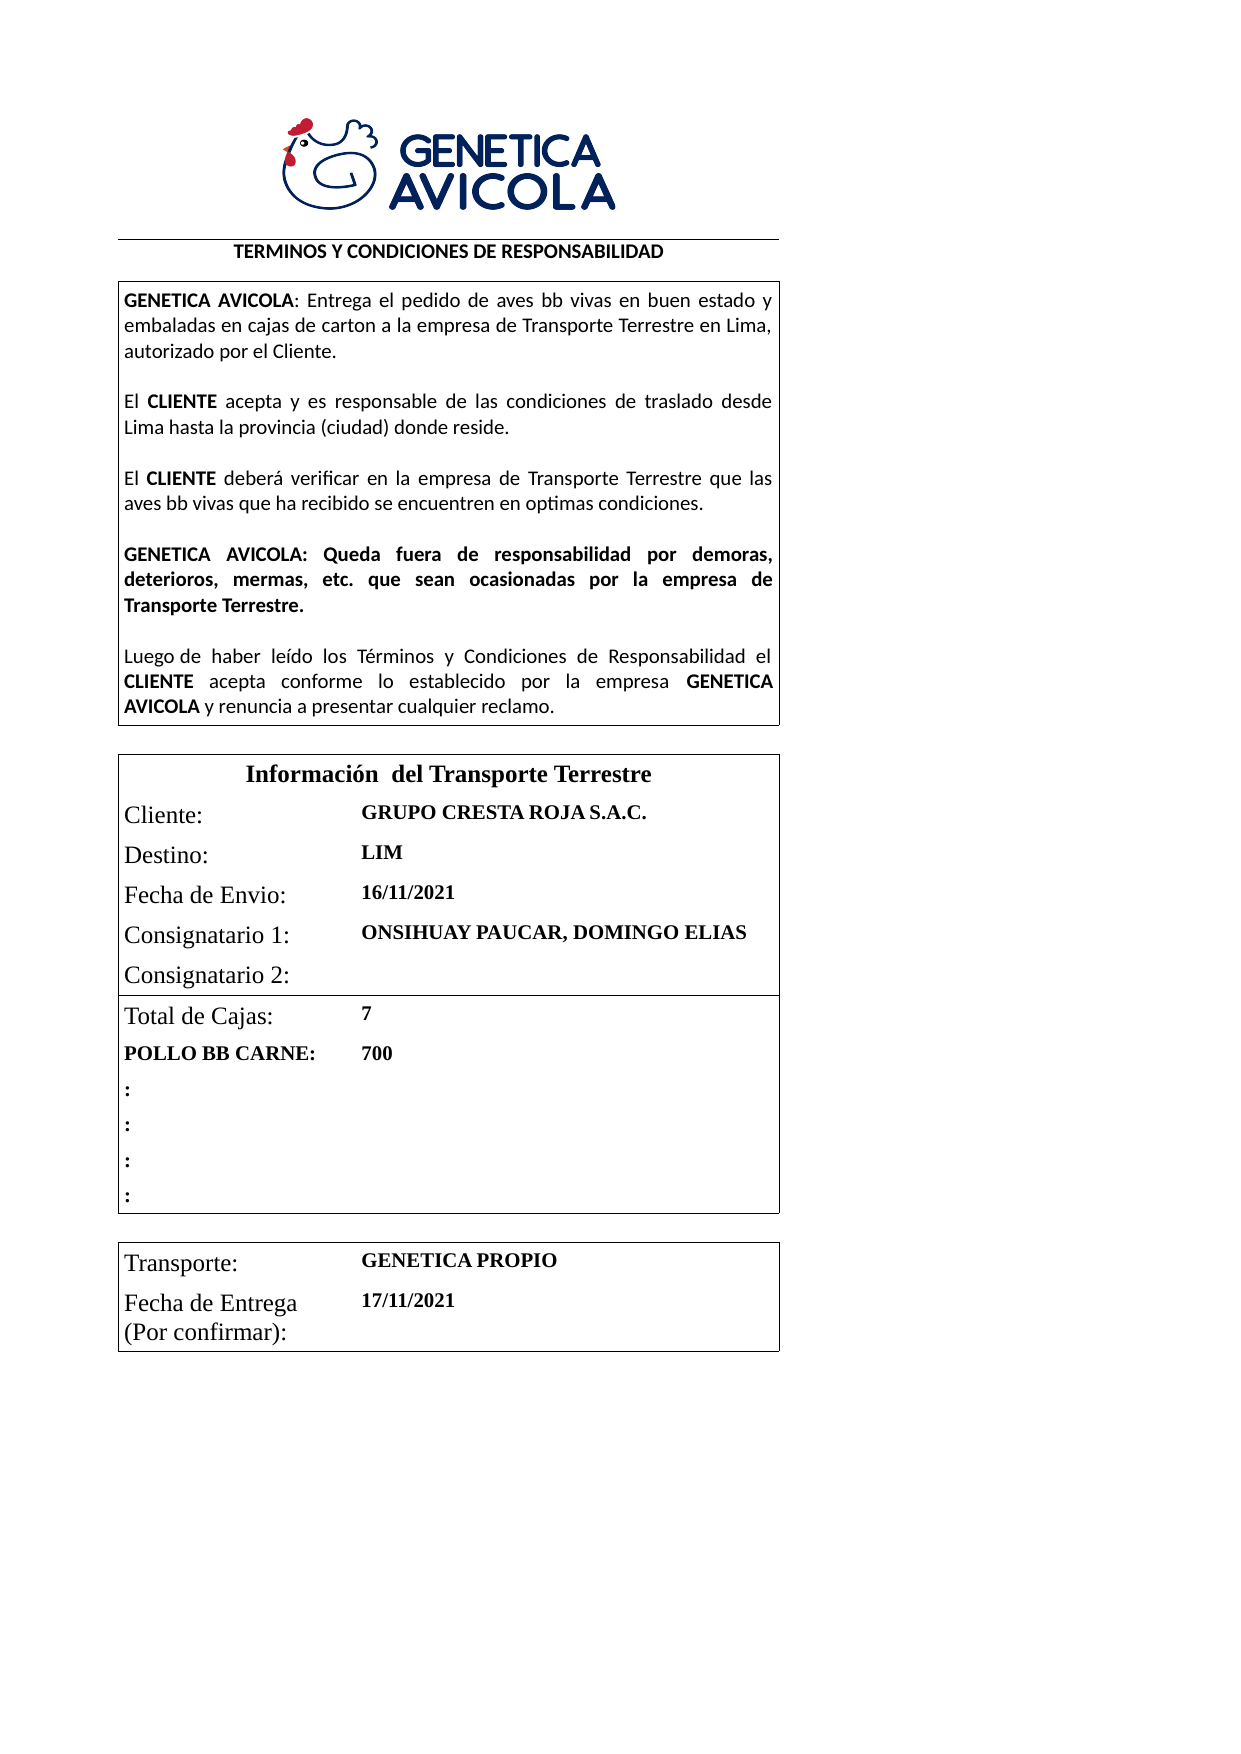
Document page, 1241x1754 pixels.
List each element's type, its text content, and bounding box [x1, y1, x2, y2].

table_cell [356, 1178, 779, 1213]
table_cell Consignatario 1: [119, 915, 356, 955]
table_cell Fecha de Envio: [119, 874, 356, 914]
table_cell [356, 1142, 779, 1177]
table_cell GENETICA AVICOLA: Entrega el pedido de aves bb vivas en buen estado y embaladas en cajas de carton a la empresa de Transporte Terrestre en Lima, autorizado por el Cliente. El CLIENTE acepta y es responsable de las condiciones de traslado desde Lima hasta la provincia (ciudad) donde reside. El CLIENTE deberá verificar en la empresa de Transporte Terrestre que las aves bb vivas que ha recibido se encuentren en optimas condiciones. GENETICA AVICOLA: Queda fuera de responsabilidad por demoras, deterioros, mermas, etc. que sean ocasionadas por la empresa de Transporte Terrestre. Luego de haber leído los Términos y Condiciones de Responsabilidad el CLIENTE acepta conforme lo establecido por la empresa GENETICA AVICOLA y renuncia a presentar cualquier reclamo. [119, 282, 779, 725]
table_cell Consignatario 2: [119, 955, 356, 995]
table_header Información del Transporte Terrestre [119, 755, 779, 794]
table_cell Destino: [119, 834, 356, 874]
table_cell [356, 1106, 779, 1142]
table_cell 700 [356, 1035, 779, 1071]
table_cell : [119, 1071, 356, 1106]
table_cell GRUPO CRESTA ROJA S.A.C. [356, 794, 779, 834]
table_cell Total de Cajas: [119, 996, 356, 1035]
table_cell : [119, 1106, 356, 1142]
table_cell [356, 955, 779, 995]
table_cell LIM [356, 834, 779, 874]
table_cell 16/11/2021 [356, 874, 779, 914]
table_cell Cliente: [119, 794, 356, 834]
table_cell Fecha de Entrega (Por confirmar): [119, 1282, 356, 1351]
table_header TERMINOS Y CONDICIONES DE RESPONSABILIDAD [118, 240, 779, 281]
table_cell [356, 1071, 779, 1106]
table_cell ONSIHUAY PAUCAR, DOMINGO ELIAS [356, 915, 779, 955]
table_cell Transporte: [119, 1243, 356, 1282]
table_cell 17/11/2021 [356, 1282, 779, 1351]
table_cell : [119, 1178, 356, 1213]
table_cell 7 [356, 996, 779, 1035]
table_cell GENETICA PROPIO [356, 1243, 779, 1282]
table_cell [118, 1214, 356, 1242]
table_cell POLLO BB CARNE: [119, 1035, 356, 1071]
picture [282, 118, 616, 210]
table_cell : [119, 1142, 356, 1177]
table_cell [356, 1214, 779, 1242]
